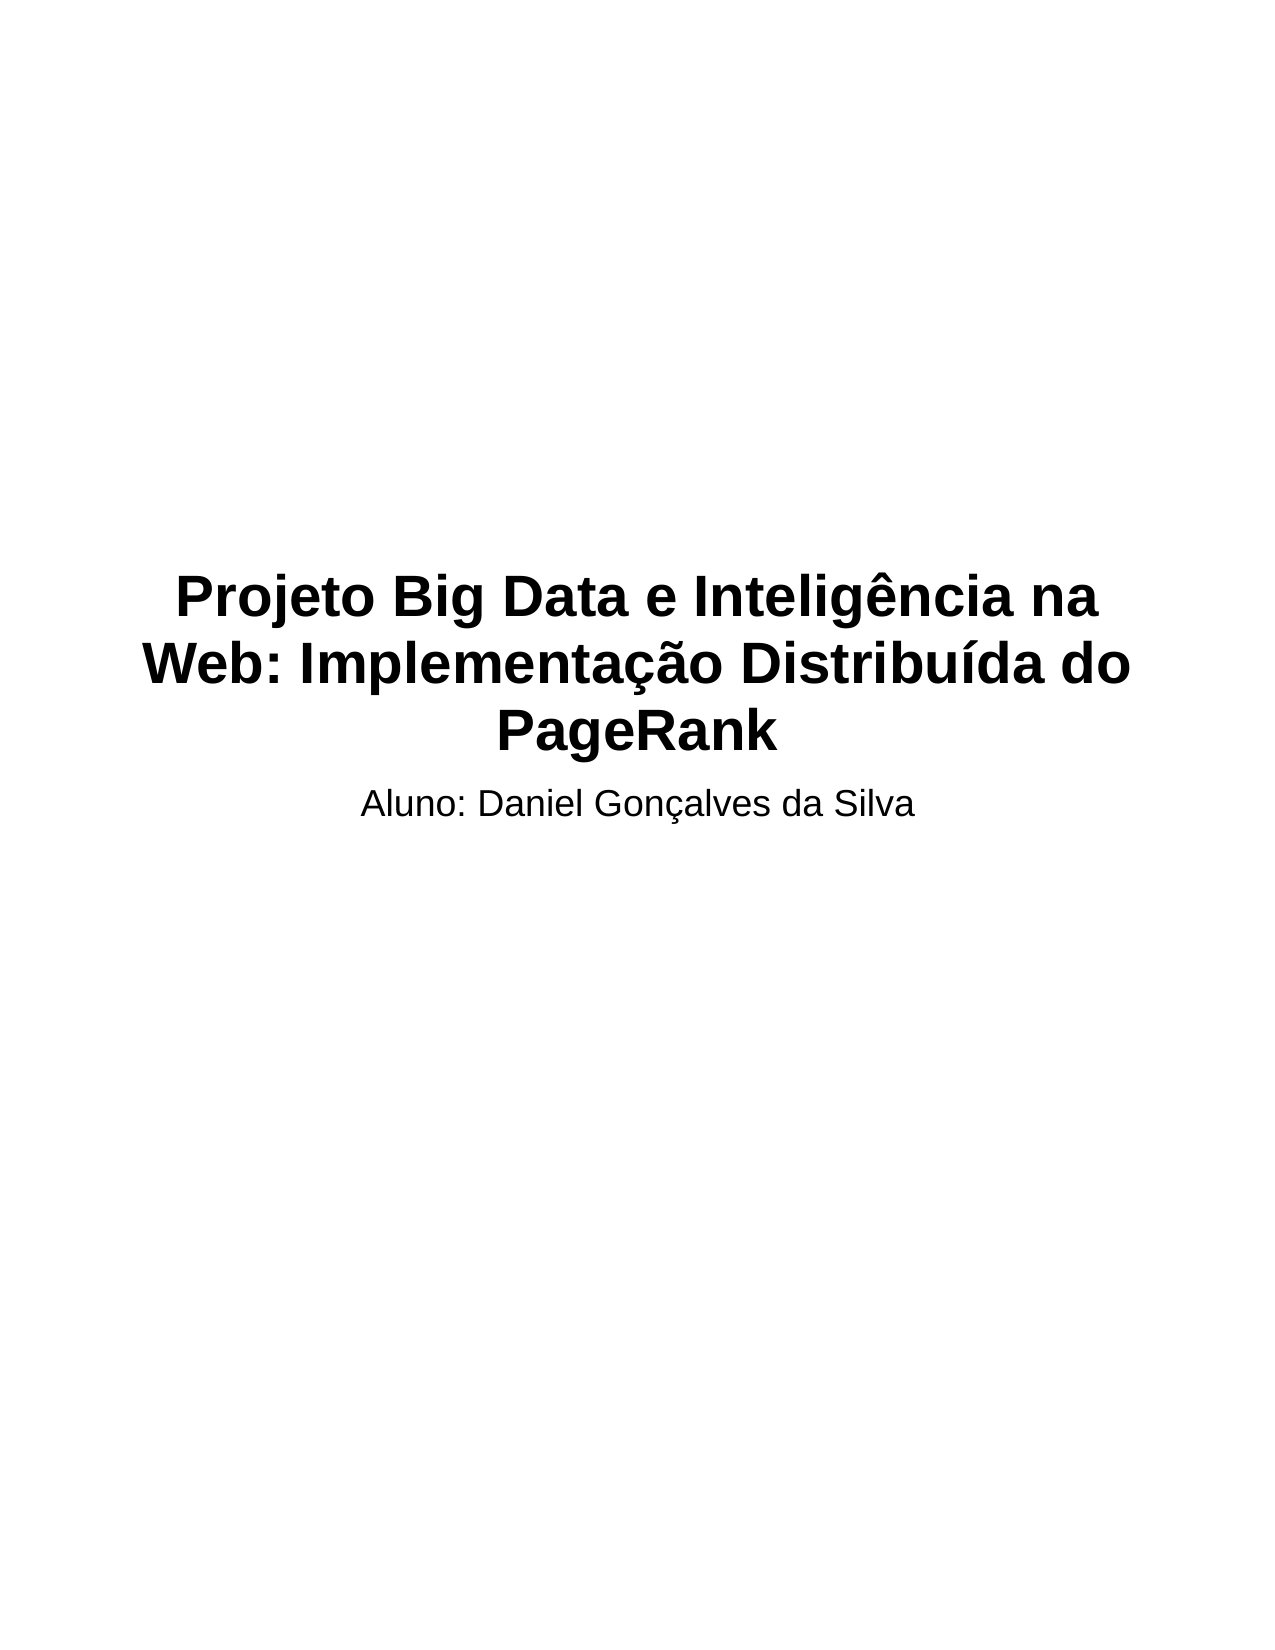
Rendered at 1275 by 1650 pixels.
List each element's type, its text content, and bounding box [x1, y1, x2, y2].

subtitle Aluno: Daniel Gonçalves da Silva [118, 781, 1157, 824]
title Projeto Big Data e Inteligência na Web: Implementação Distribuída do PageRank [118, 561, 1157, 763]
